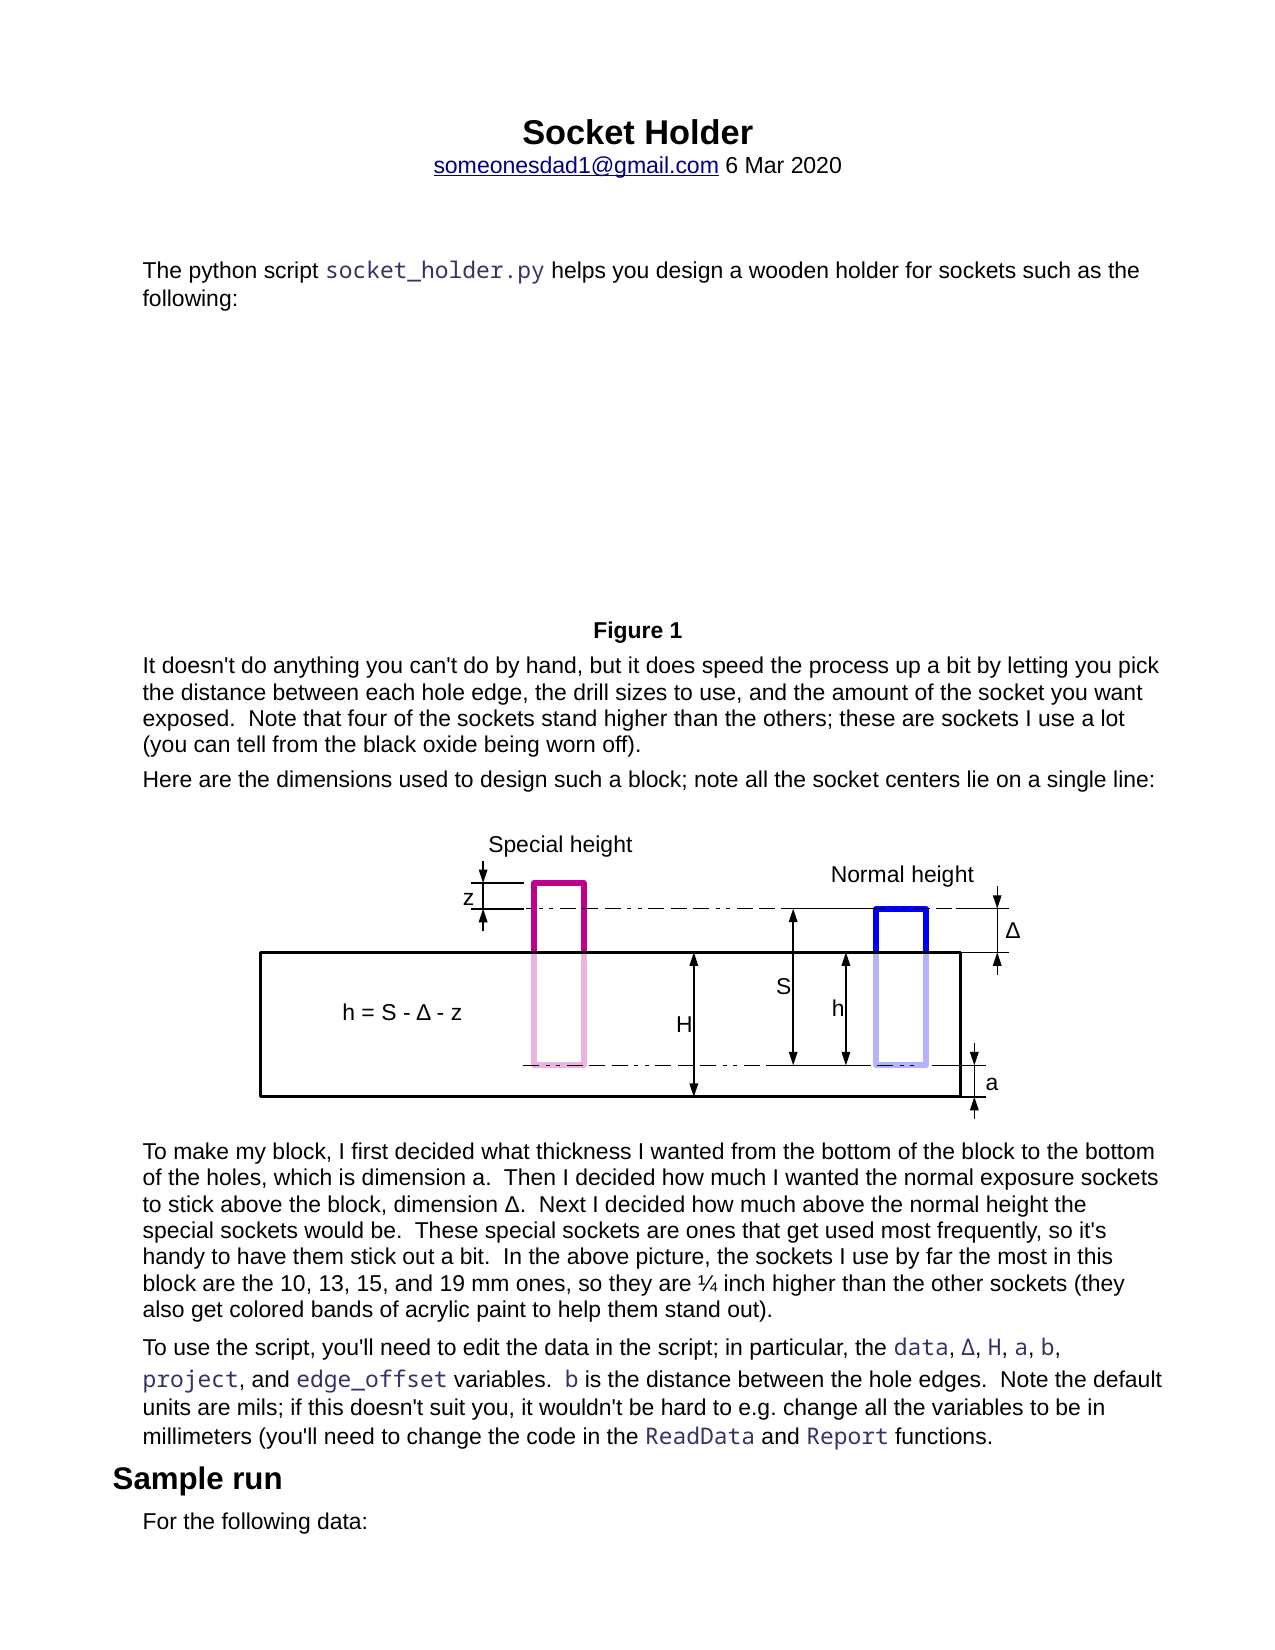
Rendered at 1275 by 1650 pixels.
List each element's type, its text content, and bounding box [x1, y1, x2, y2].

subtitle someonesdad1@gmail.com 6 Mar 2020 [112, 152, 1162, 178]
text To use the script, you'll need to edit the data in the script; in particular, the data, Δ, H, a, b, project, and edge_offset variables. b is the distance between the hole edges. Note the default units are mils; if this doesn't suit you, it wouldn't be hard to e.g. change all the variables to be in millimeters (you'll need to change the code in the ReadData and Report functions. [142, 1331, 1162, 1451]
text It doesn't do anything you can't do by hand, but it does speed the process up a bit by letting you pick the distance between each hole edge, the drill sizes to use, and the amount of the socket you want exposed. Note that four of the sockets stand higher than the others; these are sockets I use a lot (you can tell from the black oxide being worn off). [127, 320, 1162, 757]
text To make my block, I first decided what thickness I wanted from the bottom of the block to the bottom of the holes, which is dimension a. Then I decided how much I wanted the normal exposure sockets to stick above the block, dimension Δ. Next I decided how much above the normal height the special sockets would be. These special sockets are ones that get used most frequently, so it's handy to have them stick out a bit. In the above picture, the sockets I use by far the most in this block are the 10, 13, 15, and 19 mm ones, so they are ¼ inch higher than the other sockets (they also get colored bands of acrylic paint to help them stand out). [142, 802, 1162, 1322]
text For the following data: [142, 1508, 1162, 1534]
text Here are the dimensions used to design such a block; note all the socket centers lie on a single line: [142, 766, 1162, 793]
title Socket Holder [112, 112, 1162, 152]
text The python script socket_holder.py helps you design a wooden holder for sockets such as the following: [142, 253, 1162, 311]
subtitle Sample run [112, 1460, 1162, 1496]
text Figure 1 [127, 333, 1147, 643]
